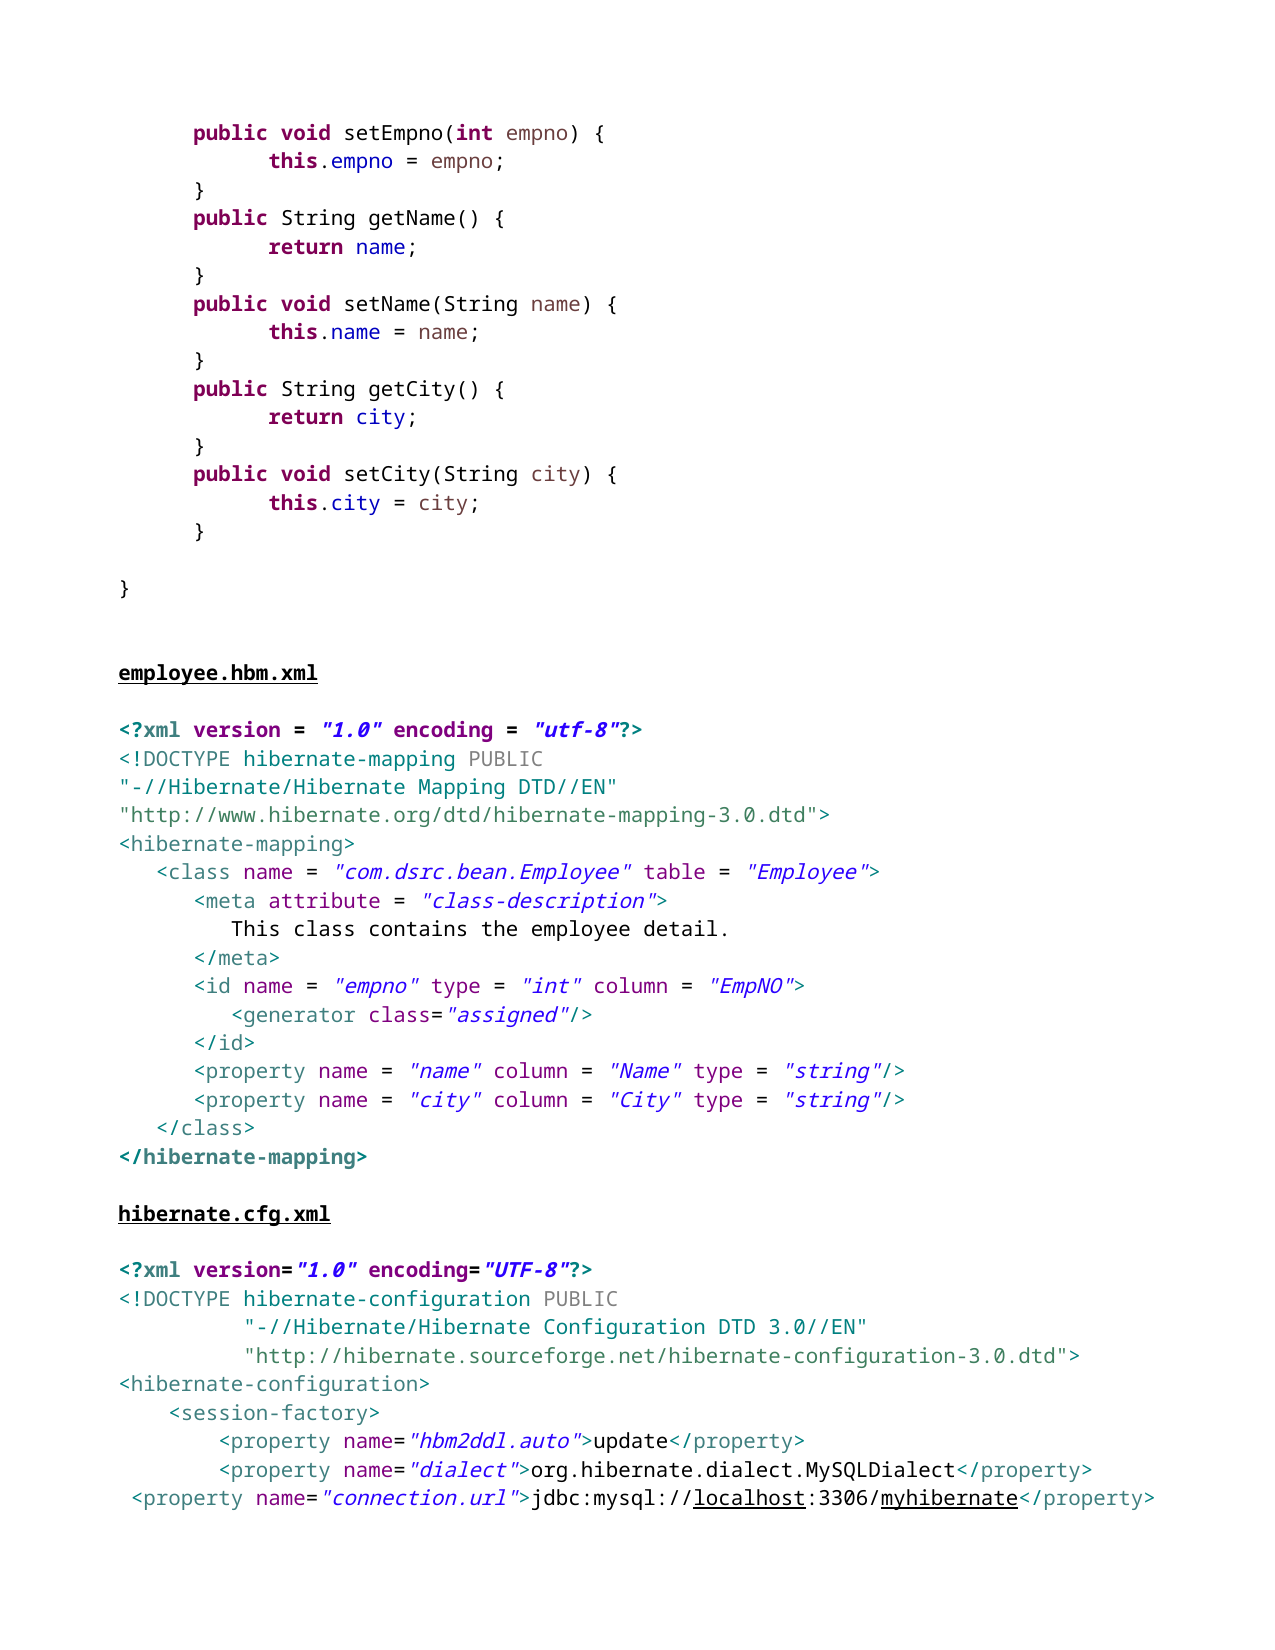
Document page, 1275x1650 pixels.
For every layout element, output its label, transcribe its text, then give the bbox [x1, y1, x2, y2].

text <!DOCTYPE hibernate-configuration PUBLIC [118, 1284, 1157, 1312]
text "http://hibernate.sourceforge.net/hibernate-configuration-3.0.dtd"> [118, 1341, 1157, 1369]
text </id> [118, 1028, 1157, 1057]
text <class name = "com.dsrc.bean.Employee" table = "Employee"> [118, 857, 1157, 886]
text return city; [118, 402, 1157, 431]
text <property name = "name" column = "Name" type = "string"/> [118, 1057, 1157, 1085]
text <generator class="assigned"/> [118, 1000, 1157, 1028]
text } [118, 260, 1157, 289]
text this.name = name; [118, 317, 1157, 346]
text public void setName(String name) { [118, 289, 1157, 317]
text </meta> [118, 943, 1157, 971]
text public String getCity() { [118, 374, 1157, 402]
text <hibernate-configuration> [118, 1369, 1157, 1398]
text <hibernate-mapping> [118, 829, 1157, 857]
text } [118, 573, 1157, 602]
text this.empno = empno; [118, 147, 1157, 175]
text <!DOCTYPE hibernate-mapping PUBLIC [118, 744, 1157, 772]
text hibernate.cfg.xml [118, 1199, 1157, 1227]
text <property name="dialect">org.hibernate.dialect.MySQLDialect</property> [118, 1455, 1157, 1483]
text <?xml version = "1.0" encoding = "utf-8"?> [118, 715, 1157, 744]
text } [118, 516, 1157, 545]
text <property name="connection.url">jdbc:mysql://localhost:3306/myhibernate</property> [118, 1483, 1157, 1512]
text </hibernate-mapping> [118, 1142, 1157, 1170]
text <property name="hbm2ddl.auto">update</property> [118, 1426, 1157, 1455]
text return name; [118, 232, 1157, 260]
text "-//Hibernate/Hibernate Configuration DTD 3.0//EN" [118, 1312, 1157, 1341]
text this.city = city; [118, 488, 1157, 516]
text public void setCity(String city) { [118, 459, 1157, 488]
text "http://www.hibernate.org/dtd/hibernate-mapping-3.0.dtd"> [118, 801, 1157, 829]
text } [118, 346, 1157, 374]
text public void setEmpno(int empno) { [118, 118, 1157, 147]
text public String getName() { [118, 203, 1157, 232]
text <property name = "city" column = "City" type = "string"/> [118, 1085, 1157, 1113]
text This class contains the employee detail. [118, 914, 1157, 943]
text <id name = "empno" type = "int" column = "EmpNO"> [118, 971, 1157, 1000]
text "-//Hibernate/Hibernate Mapping DTD//EN" [118, 772, 1157, 801]
text <meta attribute = "class-description"> [118, 886, 1157, 914]
text </class> [118, 1113, 1157, 1142]
text employee.hbm.xml [118, 658, 1157, 687]
text } [118, 175, 1157, 203]
text } [118, 431, 1157, 459]
text <session-factory> [118, 1398, 1157, 1426]
text <?xml version="1.0" encoding="UTF-8"?> [118, 1256, 1157, 1284]
